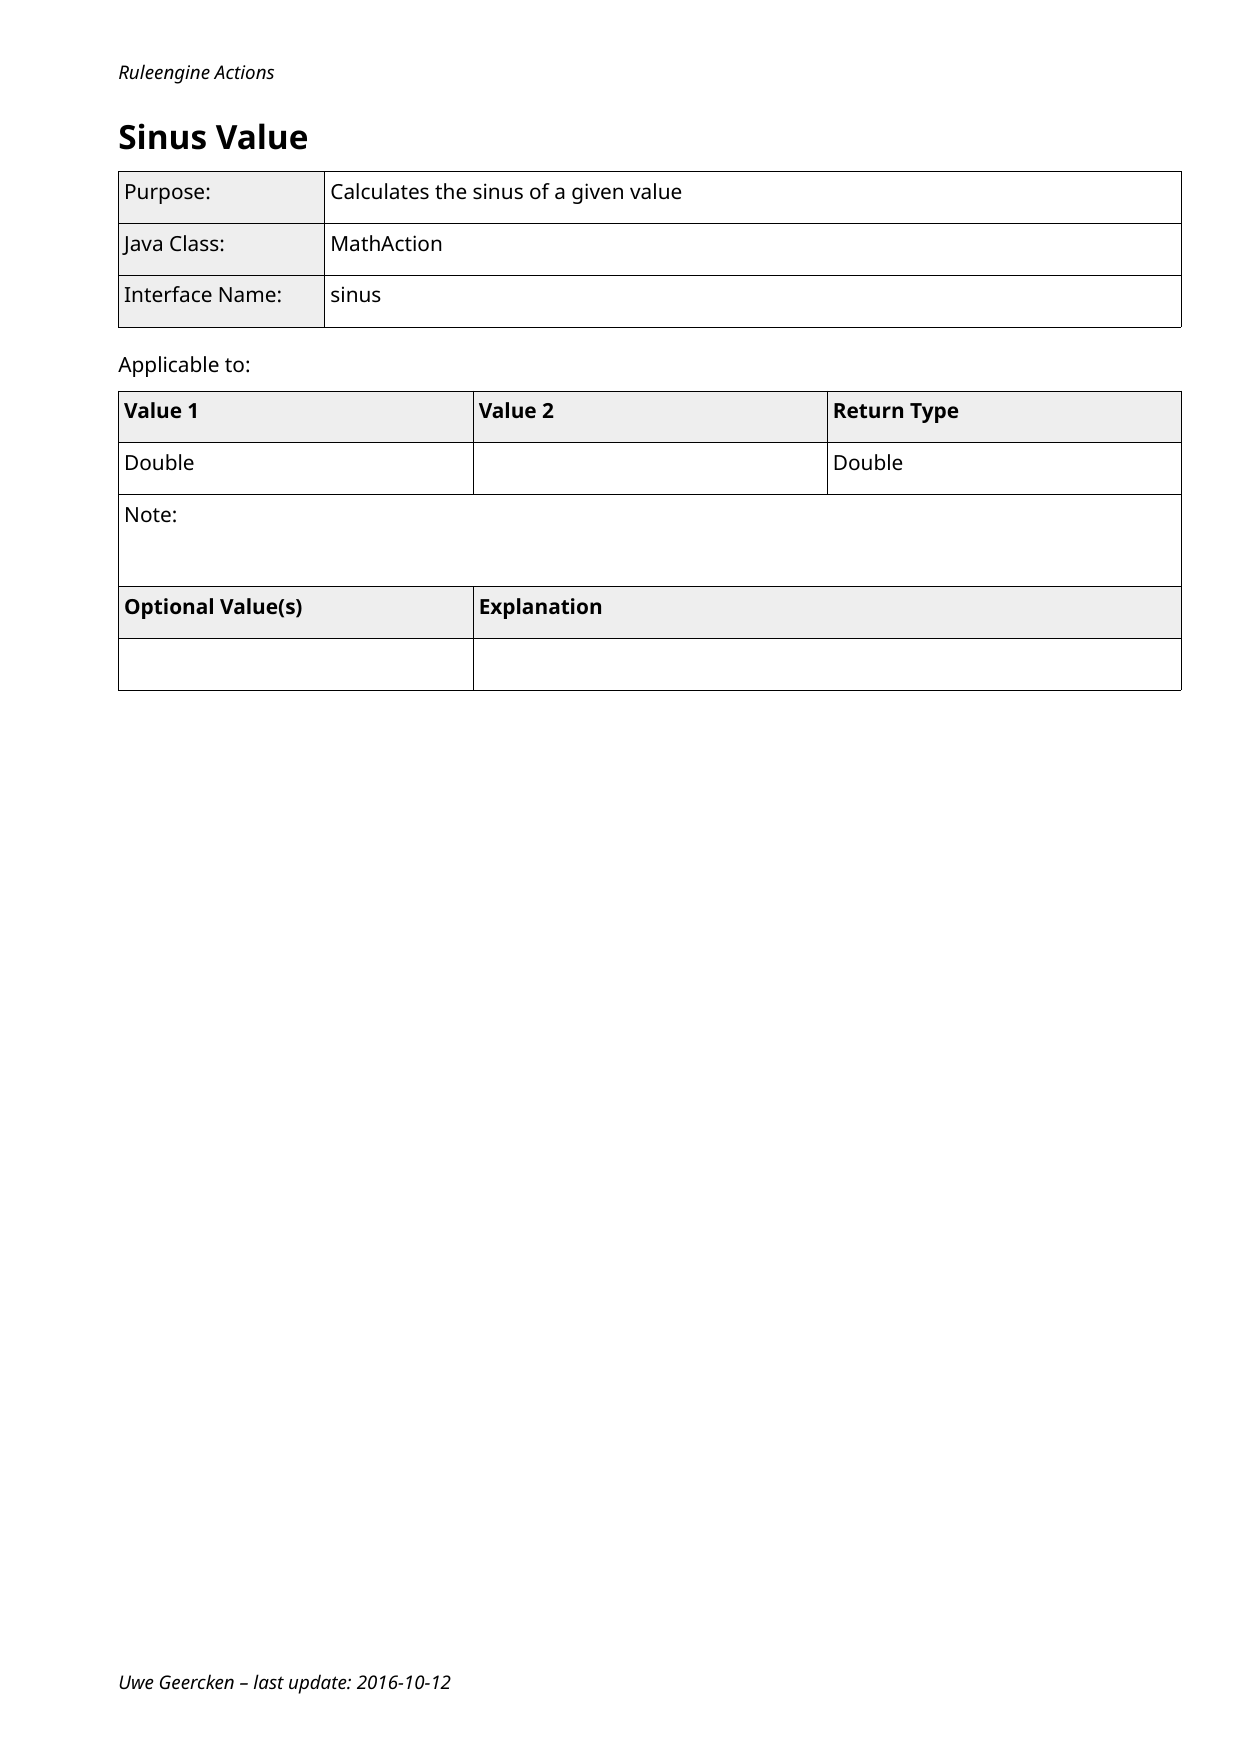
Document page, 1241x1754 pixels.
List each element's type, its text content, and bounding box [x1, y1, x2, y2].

table_cell [119, 639, 473, 689]
table_cell sinus [325, 276, 1181, 327]
table_header Return Type [828, 392, 1181, 442]
table_cell Double [828, 443, 1181, 494]
table_header Calculates the sinus of a given value [325, 172, 1181, 223]
table_header Value 1 [119, 392, 473, 442]
text Applicable to: [118, 350, 1181, 379]
table_cell Explanation [474, 587, 1181, 638]
table_cell Java Class: [119, 224, 324, 275]
table_cell [474, 443, 827, 494]
text Sinus Value [118, 114, 1181, 159]
table_cell Double [119, 443, 473, 494]
table_cell Note: [119, 495, 1181, 586]
table_cell [474, 639, 1181, 689]
table_cell Interface Name: [119, 276, 324, 327]
table_cell Optional Value(s) [119, 587, 473, 638]
table_header Value 2 [474, 392, 827, 442]
table_header Purpose: [119, 172, 324, 223]
table_cell MathAction [325, 224, 1181, 275]
